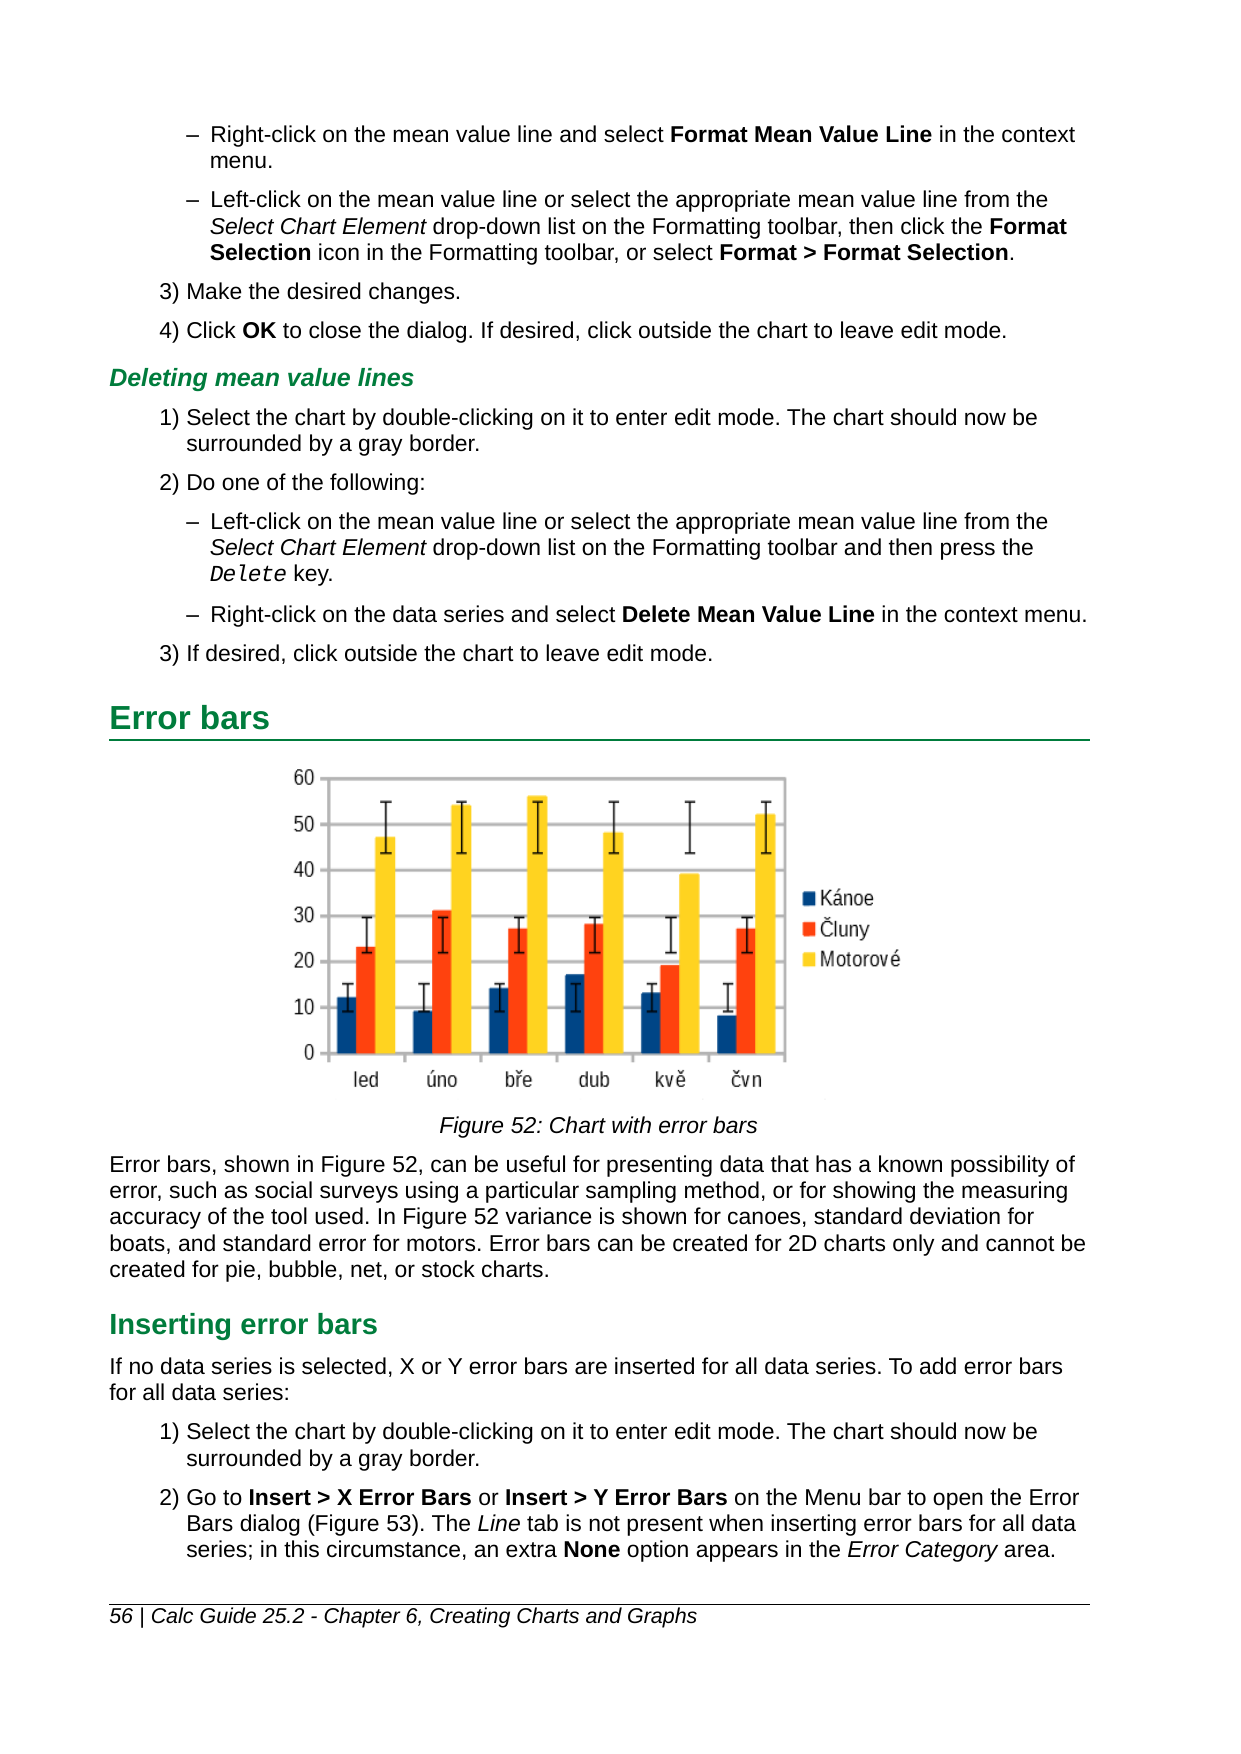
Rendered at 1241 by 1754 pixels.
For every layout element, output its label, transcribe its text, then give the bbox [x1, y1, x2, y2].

list Left-click on the mean value line or select the appropriate mean value line from the Select Chart Element drop-down list on the Formatting toolbar, then click the Format Selection icon in the Formatting toolbar, or select Format > Format Selection. [186, 186, 1090, 265]
text Error bars, shown in Figure 52, can be useful for presenting data that has a known possibility of error, such as social surveys using a particular sampling method, or for showing the measuring accuracy of the tool used. In Figure 52 variance is shown for canoes, standard deviation for boats, and standard error for motors. Error bars can be created for 2D charts only and cannot be created for pie, bubble, net, or stock charts. [109, 1151, 1090, 1282]
list If no data series is selected, X or Y error bars are inserted for all data series. To add error bars for all data series: [109, 1353, 1090, 1406]
subtitle Error bars [109, 698, 1090, 739]
subtitle Inserting error bars [109, 1307, 1090, 1341]
list Make the desired changes. [186, 278, 1090, 304]
list Select the chart by double-clicking on it to enter edit mode. The chart should now be surrounded by a gray border. [186, 1418, 1090, 1471]
list Right-click on the data series and select Delete Mean Value Line in the context menu. [186, 601, 1090, 628]
subtitle Deleting mean value lines [109, 362, 1090, 391]
list Left-click on the mean value line or select the appropriate mean value line from the Select Chart Element drop-down list on the Formatting toolbar and then press the Delete key. [186, 508, 1090, 589]
list Right-click on the mean value line and select Format Mean Value Line in the context menu. [186, 121, 1090, 174]
list If desired, click outside the chart to leave edit mode. [186, 640, 1090, 666]
picture [281, 760, 918, 1100]
list Click OK to close the dialog. If desired, click outside the chart to leave edit mode. [186, 317, 1090, 343]
text Figure 52: Chart with error bars [281, 1112, 918, 1138]
list Select the chart by double-clicking on it to enter edit mode. The chart should now be surrounded by a gray border. [186, 404, 1090, 456]
list Do one of the following: [186, 469, 1090, 495]
list Go to Insert > X Error Bars or Insert > Y Error Bars on the Menu bar to open the Error Bars dialog (Figure 53). The Line tab is not present when inserting error bars for all data series; in this circumstance, an extra None option appears in the Error Category area. [186, 1483, 1090, 1562]
